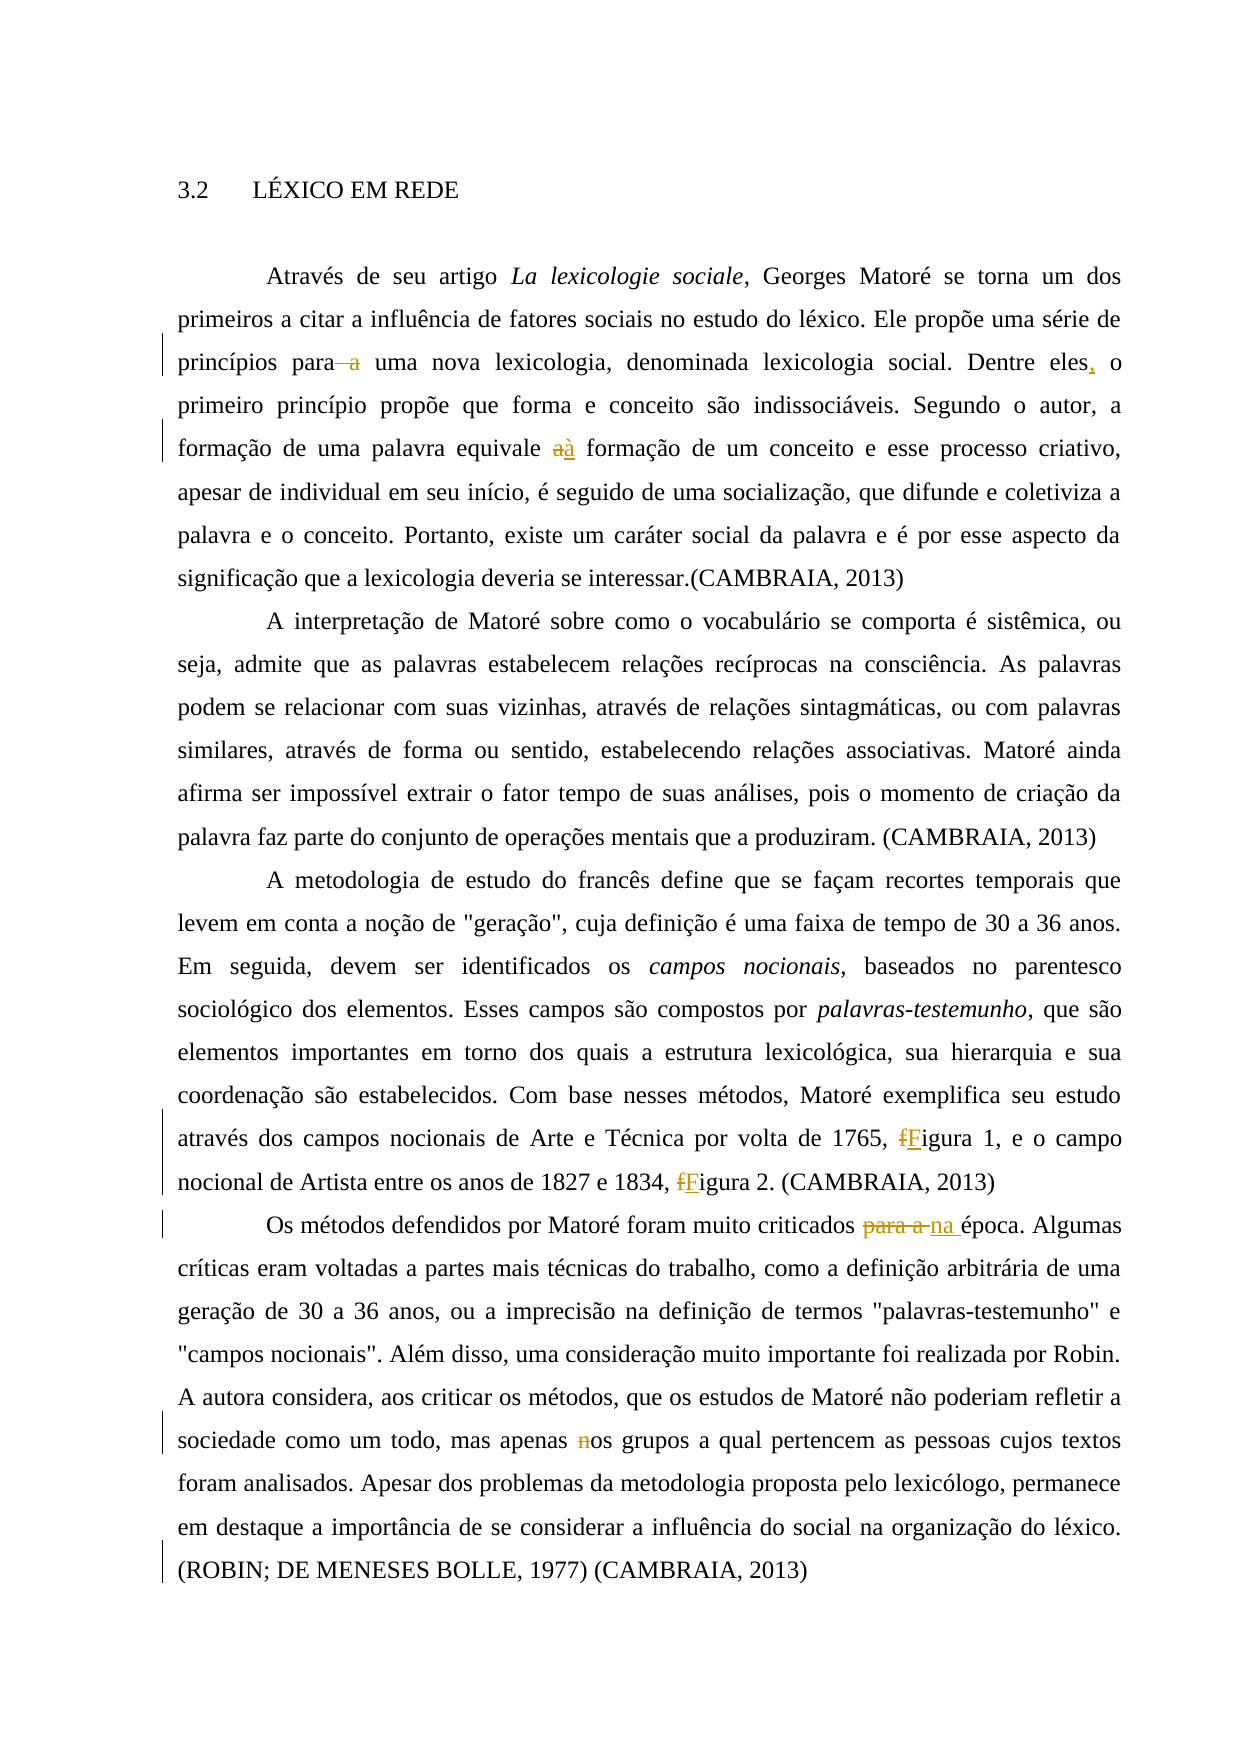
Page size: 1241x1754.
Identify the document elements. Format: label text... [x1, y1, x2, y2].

text A metodologia de estudo do francês define que se façam recortes temporais que levem em conta a noção de "geração", cuja definição é uma faixa de tempo de 30 a 36 anos. Em seguida, devem ser identificados os campos nocionais, baseados no parentesco sociológico dos elementos. Esses campos são compostos por palavras-testemunho, que são elementos importantes em torno dos quais a estrutura lexicológica, sua hierarquia e sua coordenação são estabelecidos. Com base nesses métodos, Matoré exemplifica seu estudo através dos campos nocionais de Arte e Técnica por volta de 1765, Figura 1, e o campo nocional de Artista entre os anos de 1827 e 1834, Figura 2. (CAMBRAIA, 2013) [177, 865, 1122, 1195]
subtitle 3.2 Léxico em Rede [177, 175, 1122, 203]
text A interpretação de Matoré sobre como o vocabulário se comporta é sistêmica, ou seja, admite que as palavras estabelecem relações recíprocas na consciência. As palavras podem se relacionar com suas vizinhas, através de relações sintagmáticas, ou com palavras similares, através de forma ou sentido, estabelecendo relações associativas. Matoré ainda afirma ser impossível extrair o fator tempo de suas análises, pois o momento de criação da palavra faz parte do conjunto de operações mentais que a produziram. (CAMBRAIA, 2013) [177, 606, 1122, 850]
text Os métodos defendidos por Matoré foram muito criticados na época. Algumas críticas eram voltadas a partes mais técnicas do trabalho, como a definição arbitrária de uma geração de 30 a 36 anos, ou a imprecisão na definição de termos "palavras-testemunho" e "campos nocionais". Além disso, uma consideração muito importante foi realizada por Robin. A autora considera, aos criticar os métodos, que os estudos de Matoré não poderiam refletir a sociedade como um todo, mas apenas os grupos a qual pertencem as pessoas cujos textos foram analisados. Apesar dos problemas da metodologia proposta pelo lexicólogo, permanece em destaque a importância de se considerar a influência do social na organização do léxico. (ROBIN; DE MENESES BOLLE, 1977) (CAMBRAIA, 2013) [177, 1210, 1122, 1583]
text Através de seu artigo La lexicologie sociale, Georges Matoré se torna um dos primeiros a citar a influência de fatores sociais no estudo do léxico. Ele propõe uma série de princípios para uma nova lexicologia, denominada lexicologia social. Dentre eles, o primeiro princípio propõe que forma e conceito são indissociáveis. Segundo o autor, a formação de uma palavra equivale à formação de um conceito e esse processo criativo, apesar de individual em seu início, é seguido de uma socialização, que difunde e coletiviza a palavra e o conceito. Portanto, existe um caráter social da palavra e é por esse aspecto da significação que a lexicologia deveria se interessar.(CAMBRAIA, 2013) [177, 261, 1122, 592]
